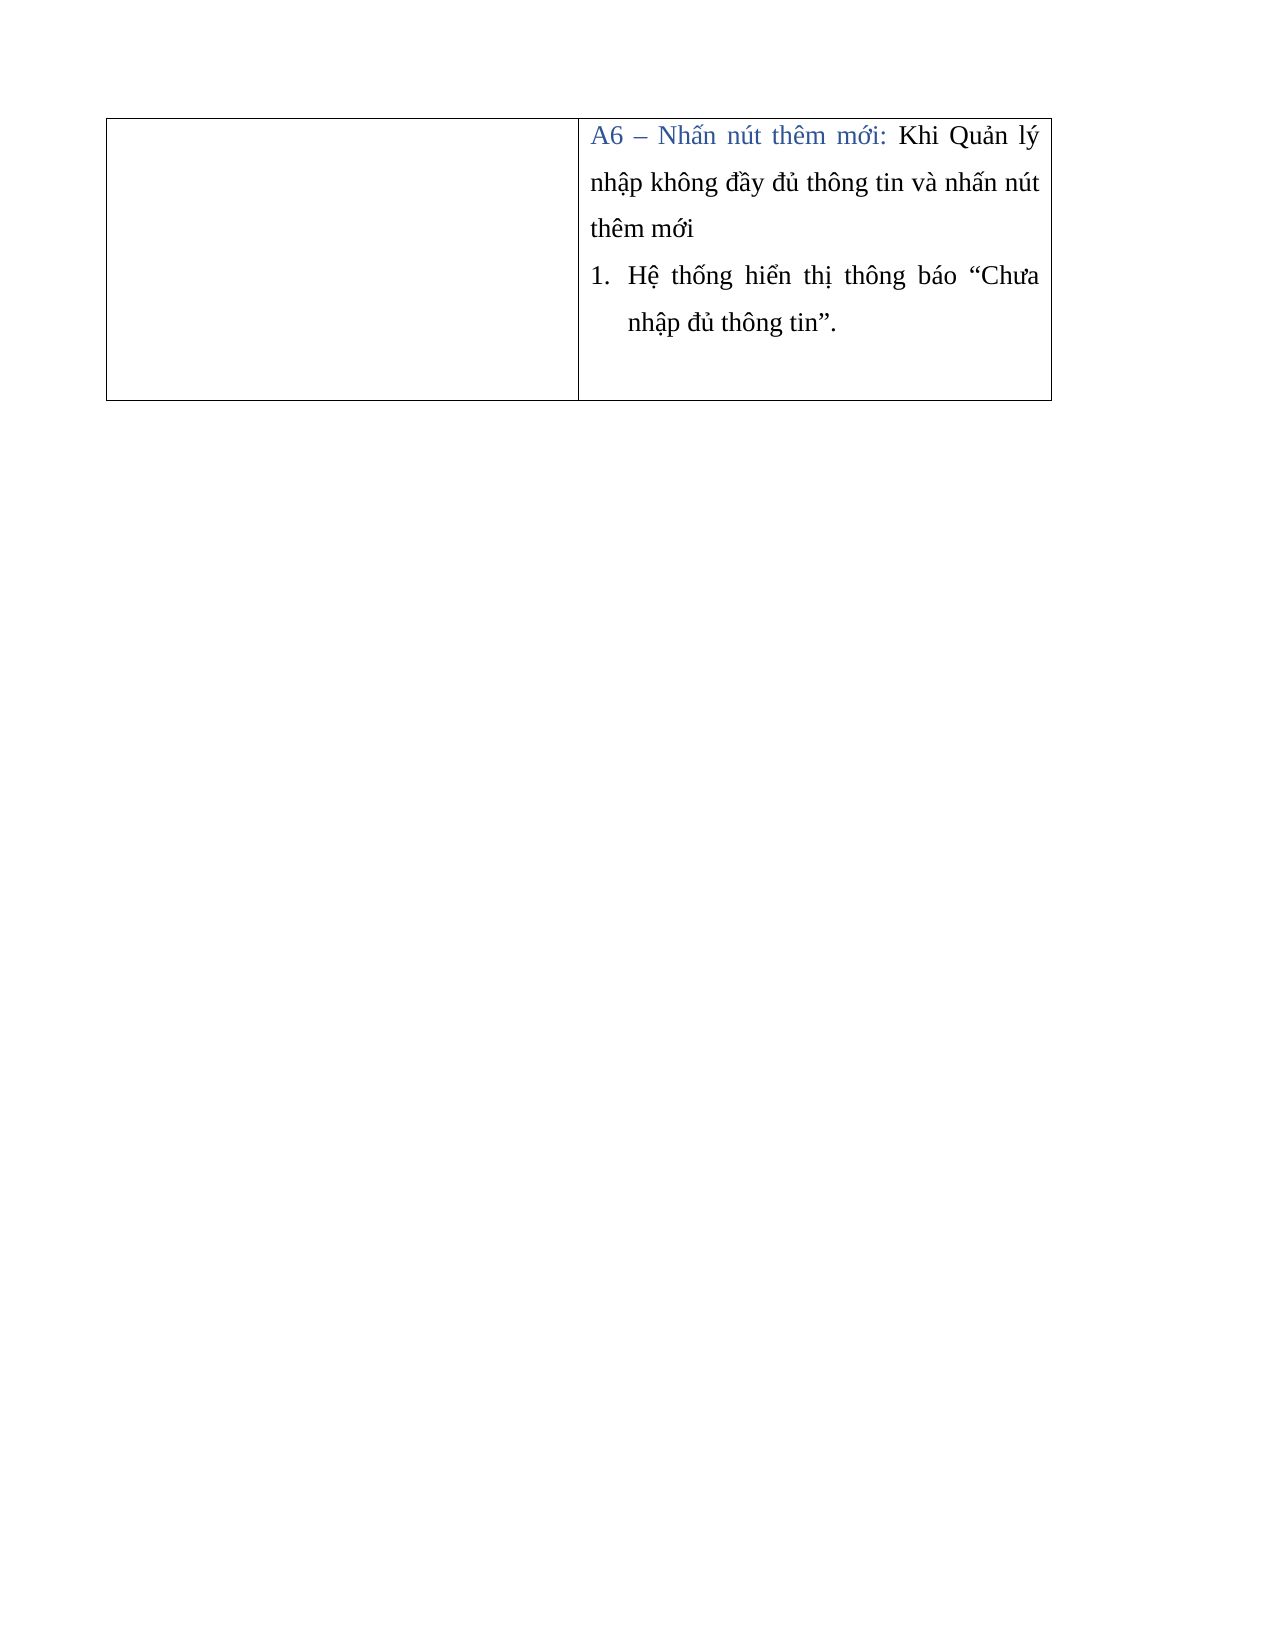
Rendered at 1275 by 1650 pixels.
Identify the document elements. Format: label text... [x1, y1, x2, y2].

table_cell [107, 119, 578, 400]
table_cell A6 – Nhấn nút thêm mới: Khi Quản lý nhập không đầy đủ thông tin và nhấn nút thêm mới Hệ thống hiển thị thông báo “Chưa nhập đủ thông tin”. [579, 119, 1051, 400]
